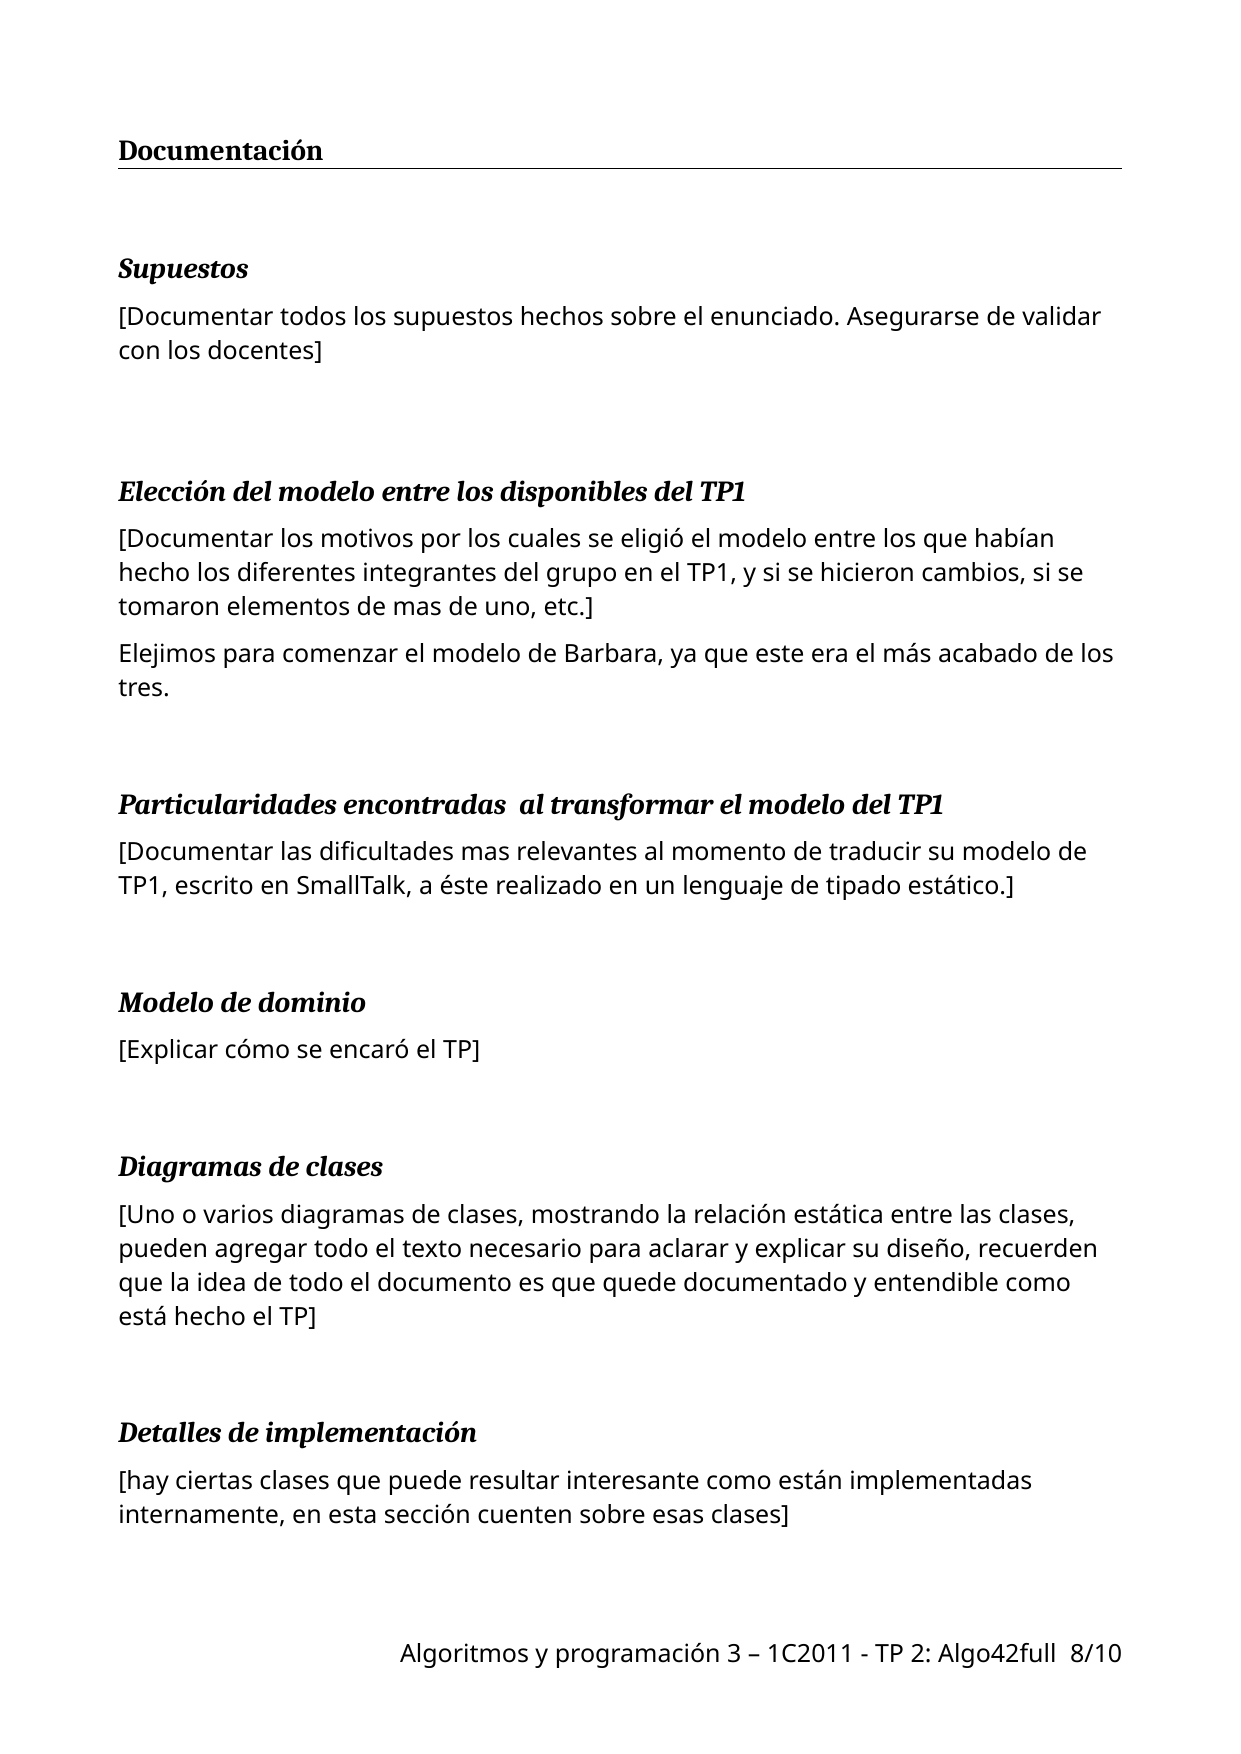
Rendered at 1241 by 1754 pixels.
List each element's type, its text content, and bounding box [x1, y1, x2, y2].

subtitle Detalles de implementación [118, 1417, 1122, 1450]
text [Documentar todos los supuestos hechos sobre el enunciado. Asegurarse de validar con los docentes] [118, 298, 1122, 366]
text [hay ciertas clases que puede resultar interesante como están implementadas internamente, en esta sección cuenten sobre esas clases] [118, 1463, 1122, 1531]
subtitle Elección del modelo entre los disponibles del TP1 [118, 475, 1122, 508]
text [Documentar las dificultades mas relevantes al momento de traducir su modelo de TP1, escrito en SmallTalk, a éste realizado en un lenguaje de tipado estático.] [118, 834, 1122, 902]
subtitle Modelo de dominio [118, 986, 1122, 1019]
text [Documentar los motivos por los cuales se eligió el modelo entre los que habían hecho los diferentes integrantes del grupo en el TP1, y si se hicieron cambios, si se tomaron elementos de mas de uno, etc.] [118, 521, 1122, 623]
text [Explicar cómo se encaró el TP] [118, 1032, 1122, 1066]
subtitle Particularidades encontradas al transformar el modelo del TP1 [118, 788, 1122, 821]
text Elejimos para comenzar el modelo de Barbara, ya que este era el más acabado de los tres. [118, 636, 1122, 704]
text [Uno o varios diagramas de clases, mostrando la relación estática entre las clases, pueden agregar todo el texto necesario para aclarar y explicar su diseño, recuerden que la idea de todo el documento es que quede documentado y entendible como está hecho el TP] [118, 1196, 1122, 1332]
subtitle Supuestos [118, 252, 1122, 286]
subtitle Documentación [118, 134, 1122, 168]
subtitle Diagramas de clases [118, 1150, 1122, 1184]
